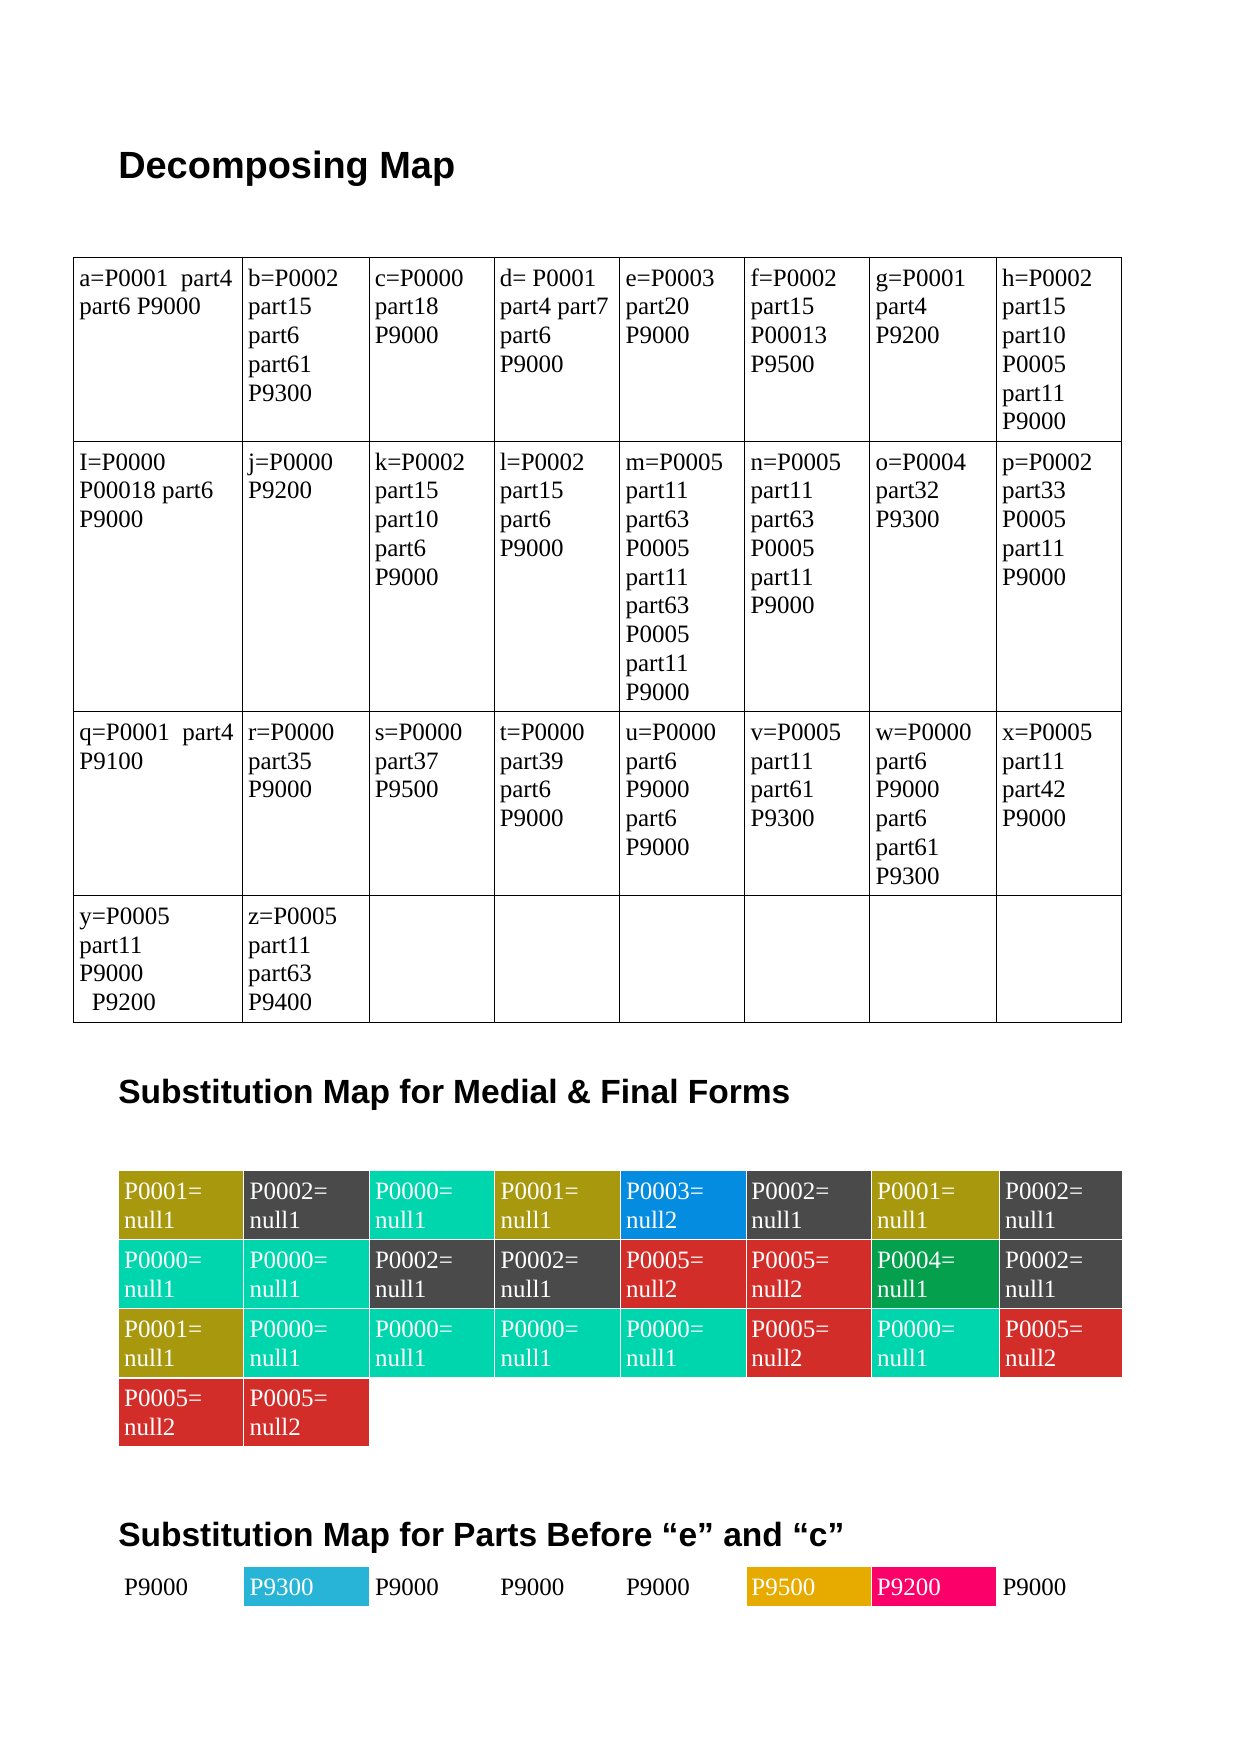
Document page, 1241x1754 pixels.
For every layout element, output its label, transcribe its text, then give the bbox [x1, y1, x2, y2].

table_cell [370, 896, 494, 1022]
table_cell P0002= null1 [1000, 1240, 1122, 1308]
table_header P9000 [495, 1567, 620, 1606]
table_cell y=P0005 part11 P9000 P9200 [74, 896, 242, 1022]
table_cell [621, 1379, 746, 1446]
table_cell P0002= null1 [370, 1240, 494, 1308]
table_header P0002= null1 [244, 1171, 369, 1239]
table_header P0002= null1 [1000, 1171, 1122, 1239]
table_header P9000 [997, 1567, 1122, 1606]
table_cell q=P0001 part4 P9100 [74, 712, 242, 895]
table_cell P0000= null1 [119, 1240, 243, 1308]
table_cell r=P0000 part35 P9000 [243, 712, 369, 895]
table_header P0001= null1 [872, 1171, 999, 1239]
table_cell [620, 896, 744, 1022]
table_header P9500 [747, 1567, 871, 1606]
table_cell P0000= null1 [244, 1309, 369, 1377]
table_cell x=P0005 part11 part42 P9000 [997, 712, 1121, 895]
table_cell P0005= null2 [1000, 1309, 1122, 1377]
table_cell m=P0005 part11 part63 P0005 part11 part63 P0005 part11 P9000 [620, 442, 744, 711]
table_cell s=P0000 part37 P9500 [370, 712, 494, 895]
table_cell v=P0005 part11 part61 P9300 [745, 712, 869, 895]
table_cell k=P0002 part15 part10 part6 P9000 [370, 442, 494, 711]
table_header P0003= null2 [621, 1171, 746, 1239]
table_cell o=P0004 part32 P9300 [870, 442, 996, 711]
table_cell [997, 896, 1121, 1022]
table_cell P0005= null2 [244, 1379, 369, 1446]
table_cell P0005= null2 [621, 1240, 746, 1308]
table_cell [747, 1379, 871, 1446]
table_cell I=P0000 P00018 part6 P9000 [74, 442, 242, 711]
table_cell P0005= null2 [747, 1309, 871, 1377]
table_header f=P0002 part15 P00013 P9500 [745, 258, 869, 441]
table_header P9200 [872, 1567, 996, 1606]
table_cell P0005= null2 [747, 1240, 871, 1308]
table_header P0000= null1 [370, 1171, 494, 1239]
table_header P9000 [370, 1567, 494, 1606]
table_cell P0004= null1 [872, 1240, 999, 1308]
table_cell t=P0000 part39 part6 P9000 [495, 712, 619, 895]
table_cell P0000= null1 [370, 1309, 494, 1377]
table_cell [870, 896, 996, 1022]
subtitle Decomposing Map [118, 143, 1122, 187]
table_header P9000 [119, 1567, 243, 1606]
table_cell l=P0002 part15 part6 P9000 [495, 442, 619, 711]
table_cell [495, 896, 619, 1022]
table_cell z=P0005 part11 part63 P9400 [243, 896, 369, 1022]
table_header a=P0001 part4 part6 P9000 [74, 258, 242, 441]
table_header d= P0001 part4 part7 part6 P9000 [495, 258, 619, 441]
table_cell [495, 1379, 620, 1446]
table_header P0002= null1 [747, 1171, 871, 1239]
table_cell u=P0000 part6 P9000 part6 P9000 [620, 712, 744, 895]
table_header g=P0001 part4 P9200 [870, 258, 996, 441]
table_cell P0000= null1 [495, 1309, 620, 1377]
table_header P9000 [621, 1567, 746, 1606]
table_header P0001= null1 [119, 1171, 243, 1239]
table_cell j=P0000 P9200 [243, 442, 369, 711]
table_header b=P0002 part15 part6 part61 P9300 [243, 258, 369, 441]
table_cell P0000= null1 [244, 1240, 369, 1308]
table_cell p=P0002 part33 P0005 part11 P9000 [997, 442, 1121, 711]
table_header h=P0002 part15 part10 P0005 part11 P9000 [997, 258, 1121, 441]
table_cell P0001= null1 [119, 1309, 243, 1377]
table_cell [1000, 1379, 1122, 1446]
table_cell [370, 1379, 494, 1446]
table_cell [872, 1379, 999, 1446]
table_header P9300 [244, 1567, 369, 1606]
table_header e=P0003 part20 P9000 [620, 258, 744, 441]
table_cell n=P0005 part11 part63 P0005 part11 P9000 [745, 442, 869, 711]
table_cell P0002= null1 [495, 1240, 620, 1308]
table_header c=P0000 part18 P9000 [370, 258, 494, 441]
table_header P0001= null1 [495, 1171, 620, 1239]
subtitle Substitution Map for Parts Before “e” and “c” [118, 1515, 1122, 1554]
subtitle Substitution Map for Medial & Final Forms [118, 1071, 1122, 1110]
table_cell P0005= null2 [119, 1379, 243, 1446]
table_cell P0000= null1 [872, 1309, 999, 1377]
table_cell [745, 896, 869, 1022]
table_cell P0000= null1 [621, 1309, 746, 1377]
table_cell w=P0000 part6 P9000 part6 part61 P9300 [870, 712, 996, 895]
